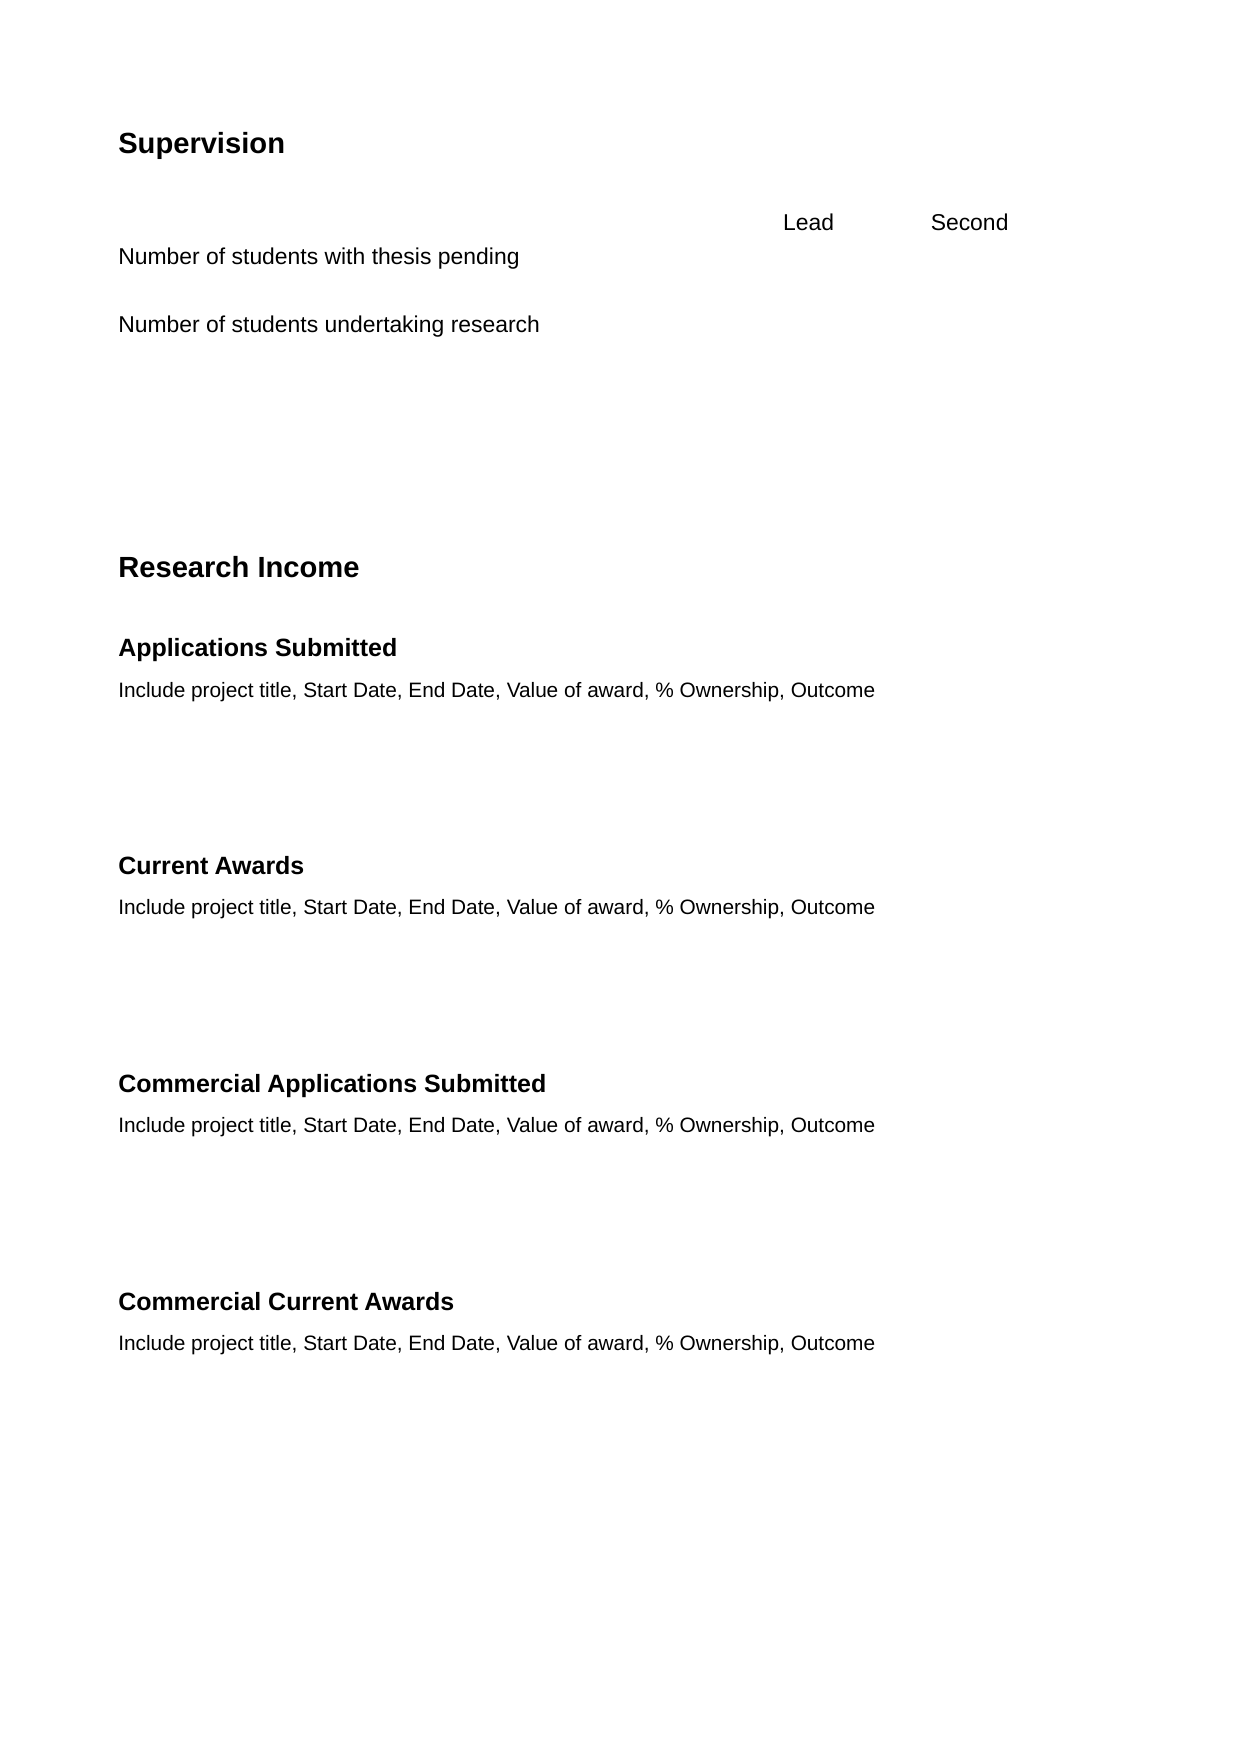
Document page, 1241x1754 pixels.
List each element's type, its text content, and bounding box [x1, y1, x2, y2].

subtitle Number of students with thesis pending [118, 243, 1122, 269]
subtitle Number of students undertaking research [118, 311, 1122, 337]
text Include project title, Start Date, End Date, Value of award, % Ownership, Outcome [118, 895, 1122, 919]
subtitle Commercial Current Awards [118, 1286, 1122, 1315]
subtitle Current Awards [118, 851, 1122, 879]
subtitle Lead Second [118, 209, 1122, 235]
text Include project title, Start Date, End Date, Value of award, % Ownership, Outcome [118, 1331, 1122, 1355]
subtitle Research Income [118, 550, 1122, 584]
subtitle Commercial Applications Submitted [118, 1069, 1122, 1097]
subtitle Supervision [118, 126, 1122, 159]
text Include project title, Start Date, End Date, Value of award, % Ownership, Outcome [118, 677, 1122, 701]
text Include project title, Start Date, End Date, Value of award, % Ownership, Outcome [118, 1113, 1122, 1137]
subtitle Applications Submitted [118, 633, 1122, 662]
